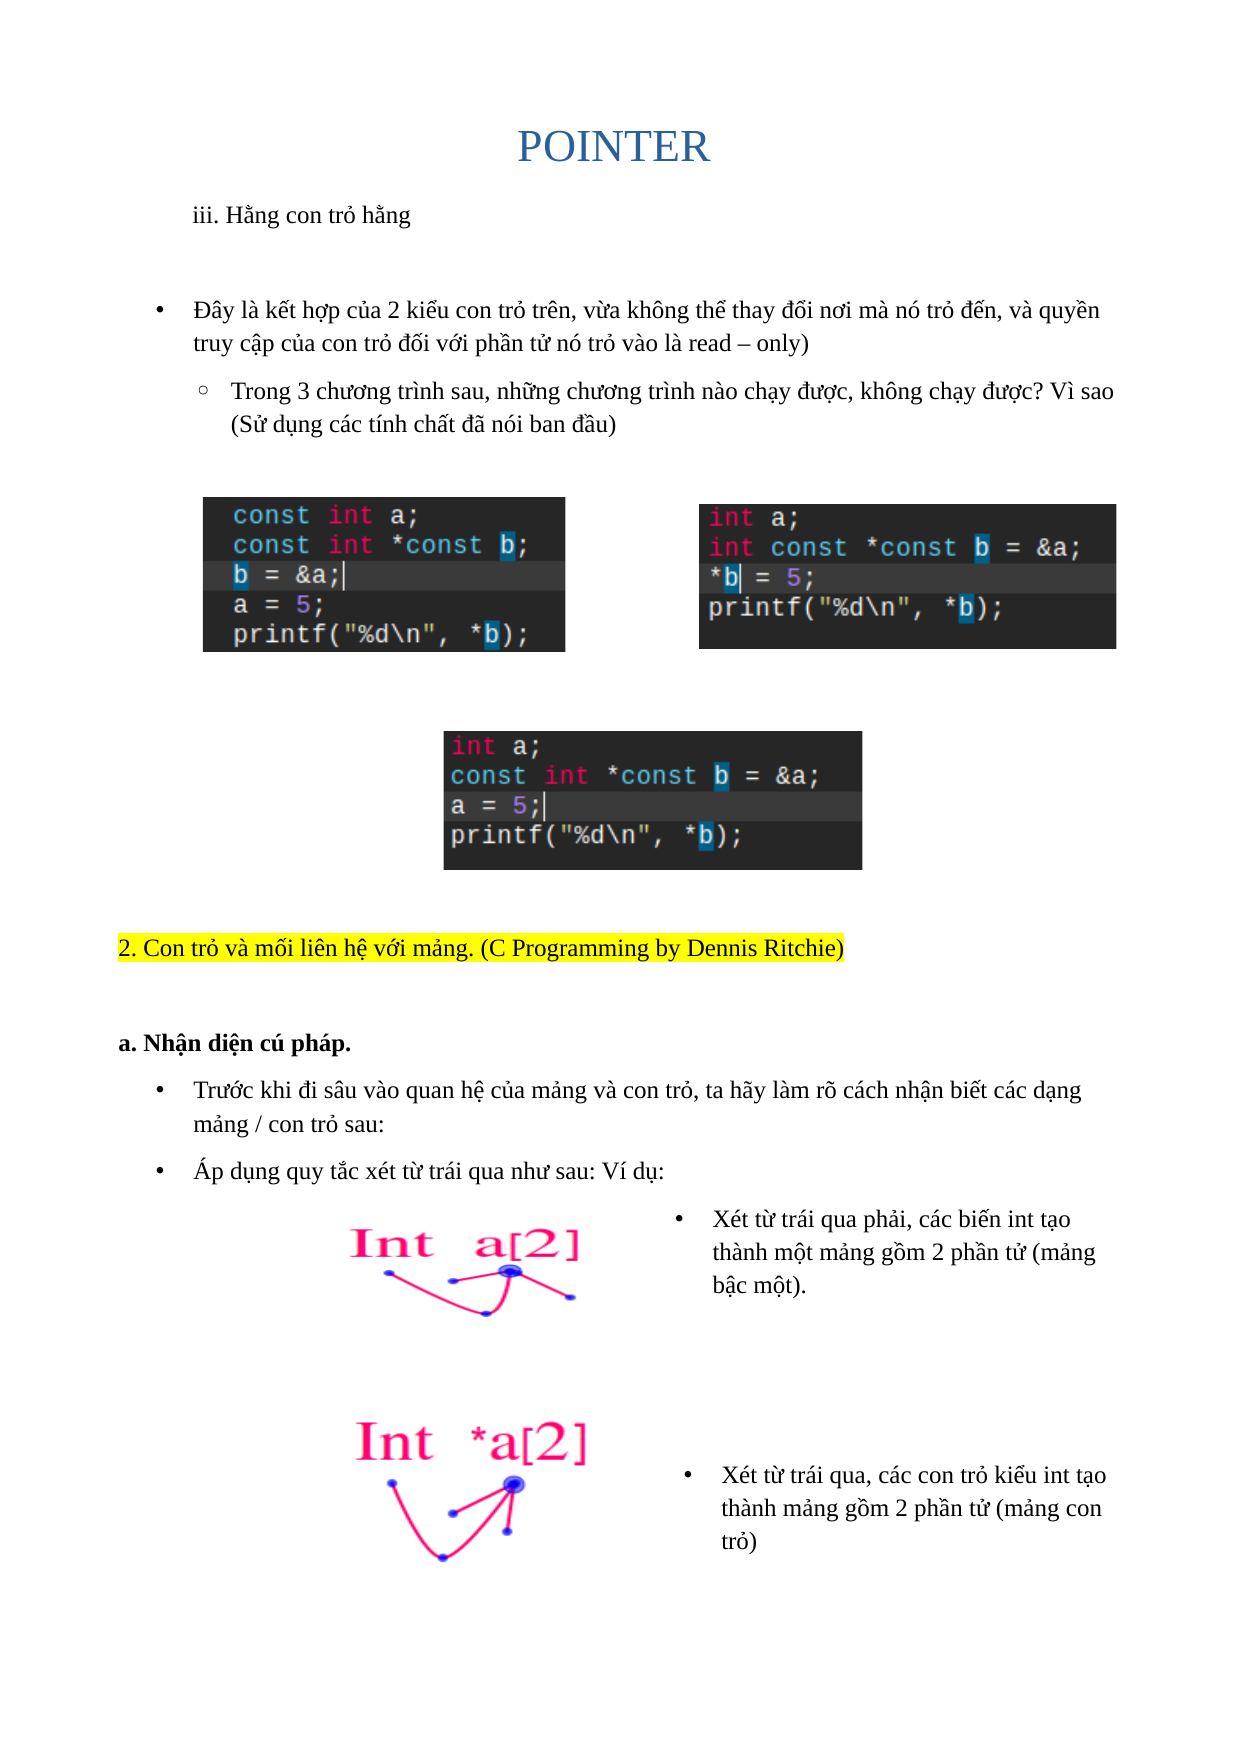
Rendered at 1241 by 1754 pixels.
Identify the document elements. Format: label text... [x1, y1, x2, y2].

list Xét từ trái qua phải, các biến int tạo thành một mảng gồm 2 phần tử (mảng bậc một). [193, 1204, 1122, 1299]
list Trong 3 chương trình sau, những chương trình nào chạy được, không chạy được? Vì sao (Sử dụng các tính chất đã nói ban đầu) [193, 376, 1122, 438]
text iii. Hằng con trỏ hằng [118, 200, 1122, 229]
picture [335, 1402, 609, 1576]
list Áp dụng quy tắc xét từ trái qua như sau: Ví dụ: [156, 1156, 1122, 1185]
list Đây là kết hợp của 2 kiểu con trỏ trên, vừa không thể thay đổi nơi mà nó trỏ đến, và quyền truy cập của con trỏ đối với phần tử nó trỏ vào là read – only) [156, 296, 1122, 357]
list Xét từ trái qua, các con trỏ kiểu int tạo thành mảng gồm 2 phần tử (mảng con trỏ) [609, 1460, 1122, 1555]
list Trước khi đi sâu vào quan hệ của mảng và con trỏ, ta hãy làm rõ cách nhận biết các dạng mảng / con trỏ sau: [156, 1076, 1122, 1137]
list [193, 1460, 335, 1555]
picture [699, 504, 1117, 649]
text 2. Con trỏ và mối liên hệ với mảng. (C Programming by Dennis Ritchie) [118, 933, 1122, 962]
picture [443, 731, 863, 870]
picture [331, 1208, 600, 1325]
text a. Nhận diện cú pháp. [118, 1028, 1122, 1057]
picture [202, 497, 566, 652]
